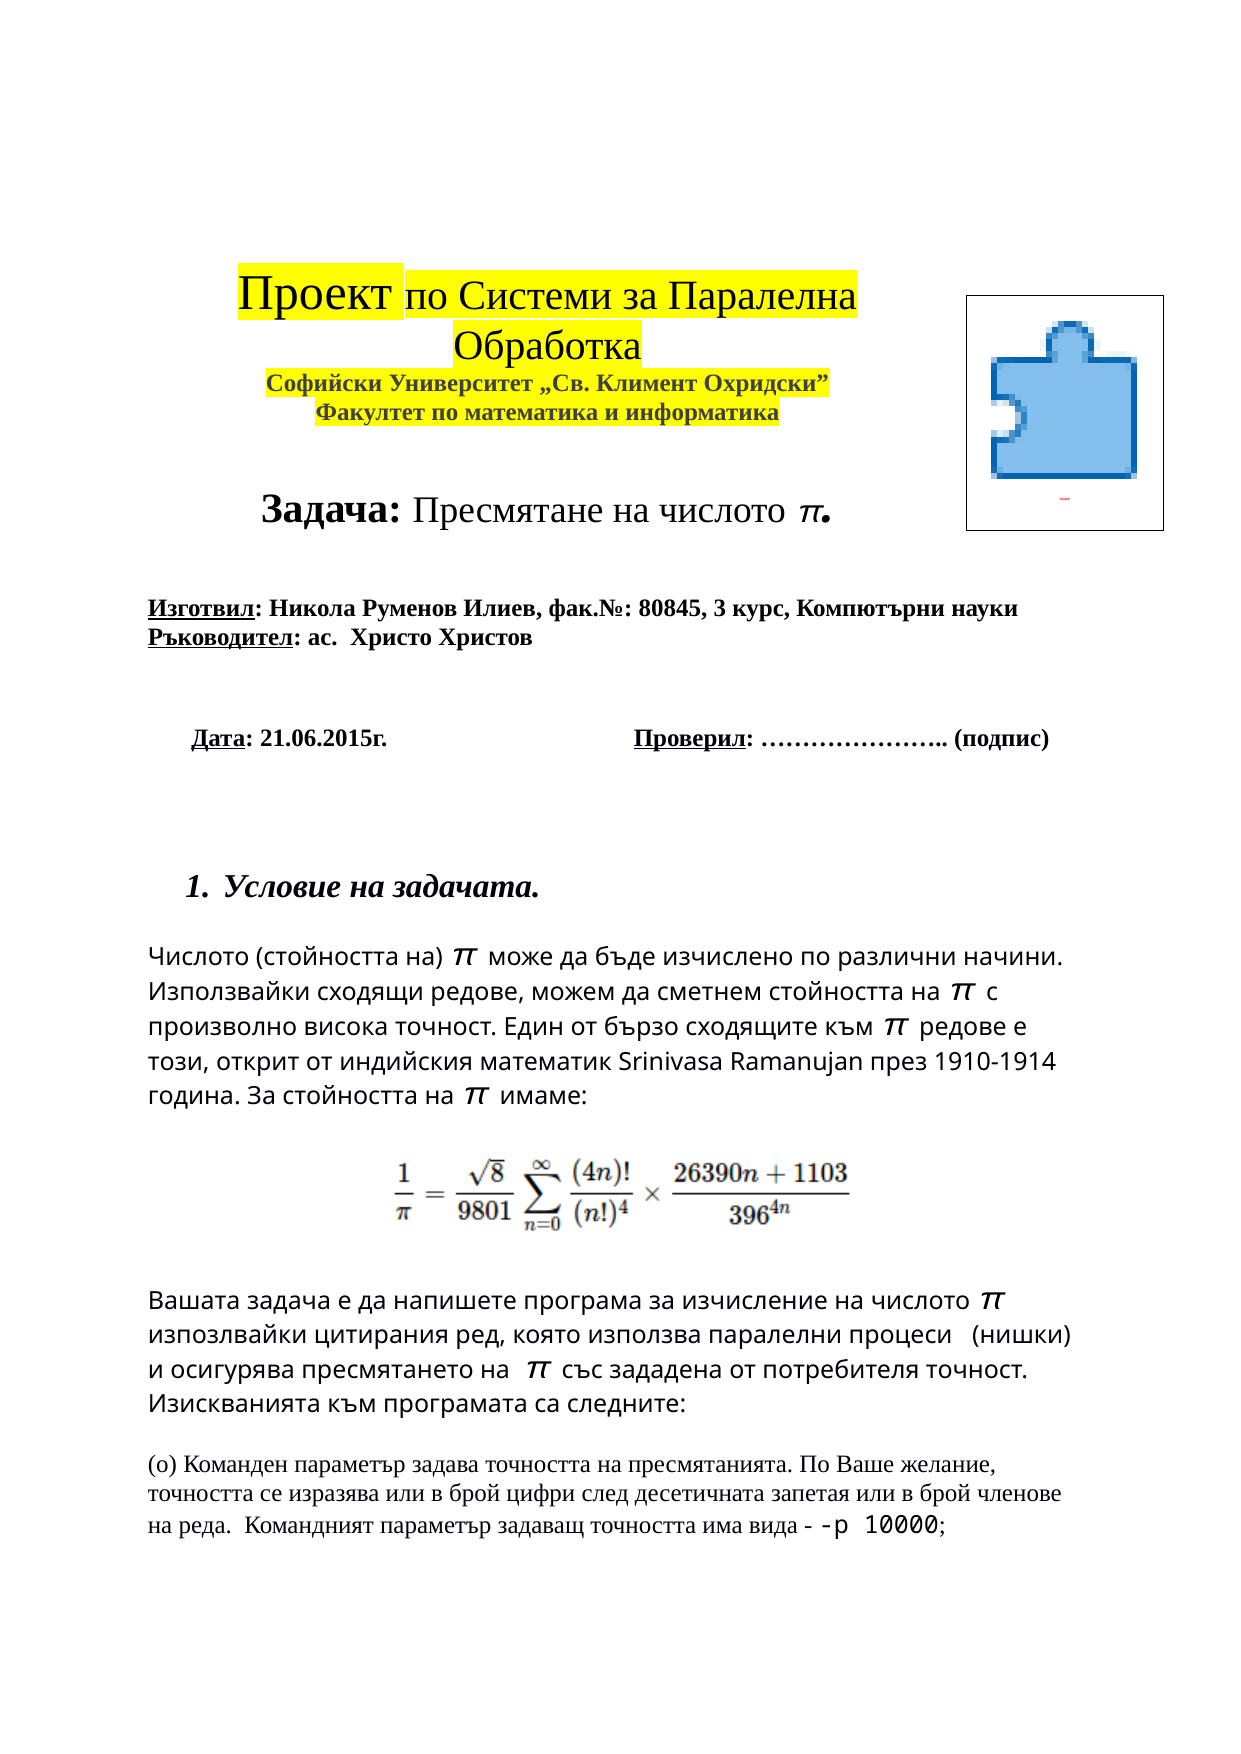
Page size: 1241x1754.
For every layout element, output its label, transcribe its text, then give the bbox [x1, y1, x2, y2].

text Изготвил: Никола Руменов Илиев, фак.№: 80845, 3 курс, Компютърни науки [148, 593, 1093, 622]
text Проект по Системи за Паралелна Обработка [148, 263, 1093, 368]
text Вашата задача е да напишете програма за изчисление на числото  изпозлвайки цитирания ред, която използва паралелни процеси (нишки) и осигурява пресмятането на  със зададена от потребителя точност. Изискванията към програмата са следните: [148, 1282, 1093, 1420]
text Софийски Университет „Св. Климент Охридски” [148, 368, 966, 397]
picture [371, 1146, 870, 1253]
text Дата: 21.06.2015г. Проверил: ………………….. (подпис) [148, 723, 1093, 751]
text Ръководител: ас. Христо Христов [148, 622, 1093, 651]
text Задача: Пресмятане на числото . [148, 473, 1093, 536]
list Условие на задачата. [185, 866, 1093, 905]
text [967, 397, 1015, 426]
text Числото (стойността на)  може да бъде изчислено по различни начини. Използвайки сходящи редове, можем да сметнем стойността на  с произволно висока точност. Един от бързо сходящите към  редове е този, открит от индийския математик Srinivasa Ramanujan през 1910-1914 година. За стойността на  имаме: [148, 939, 1093, 1112]
text (o) Команден параметър задава точността на пресмятанията. По Ваше желание, точността се изразява или в брой цифри след десетичната запетая или в брой членове на реда. Командният параметър задаващ точността има вида - -p 10000; [148, 1449, 1093, 1540]
text Факултет по математика и информатика [148, 397, 966, 426]
